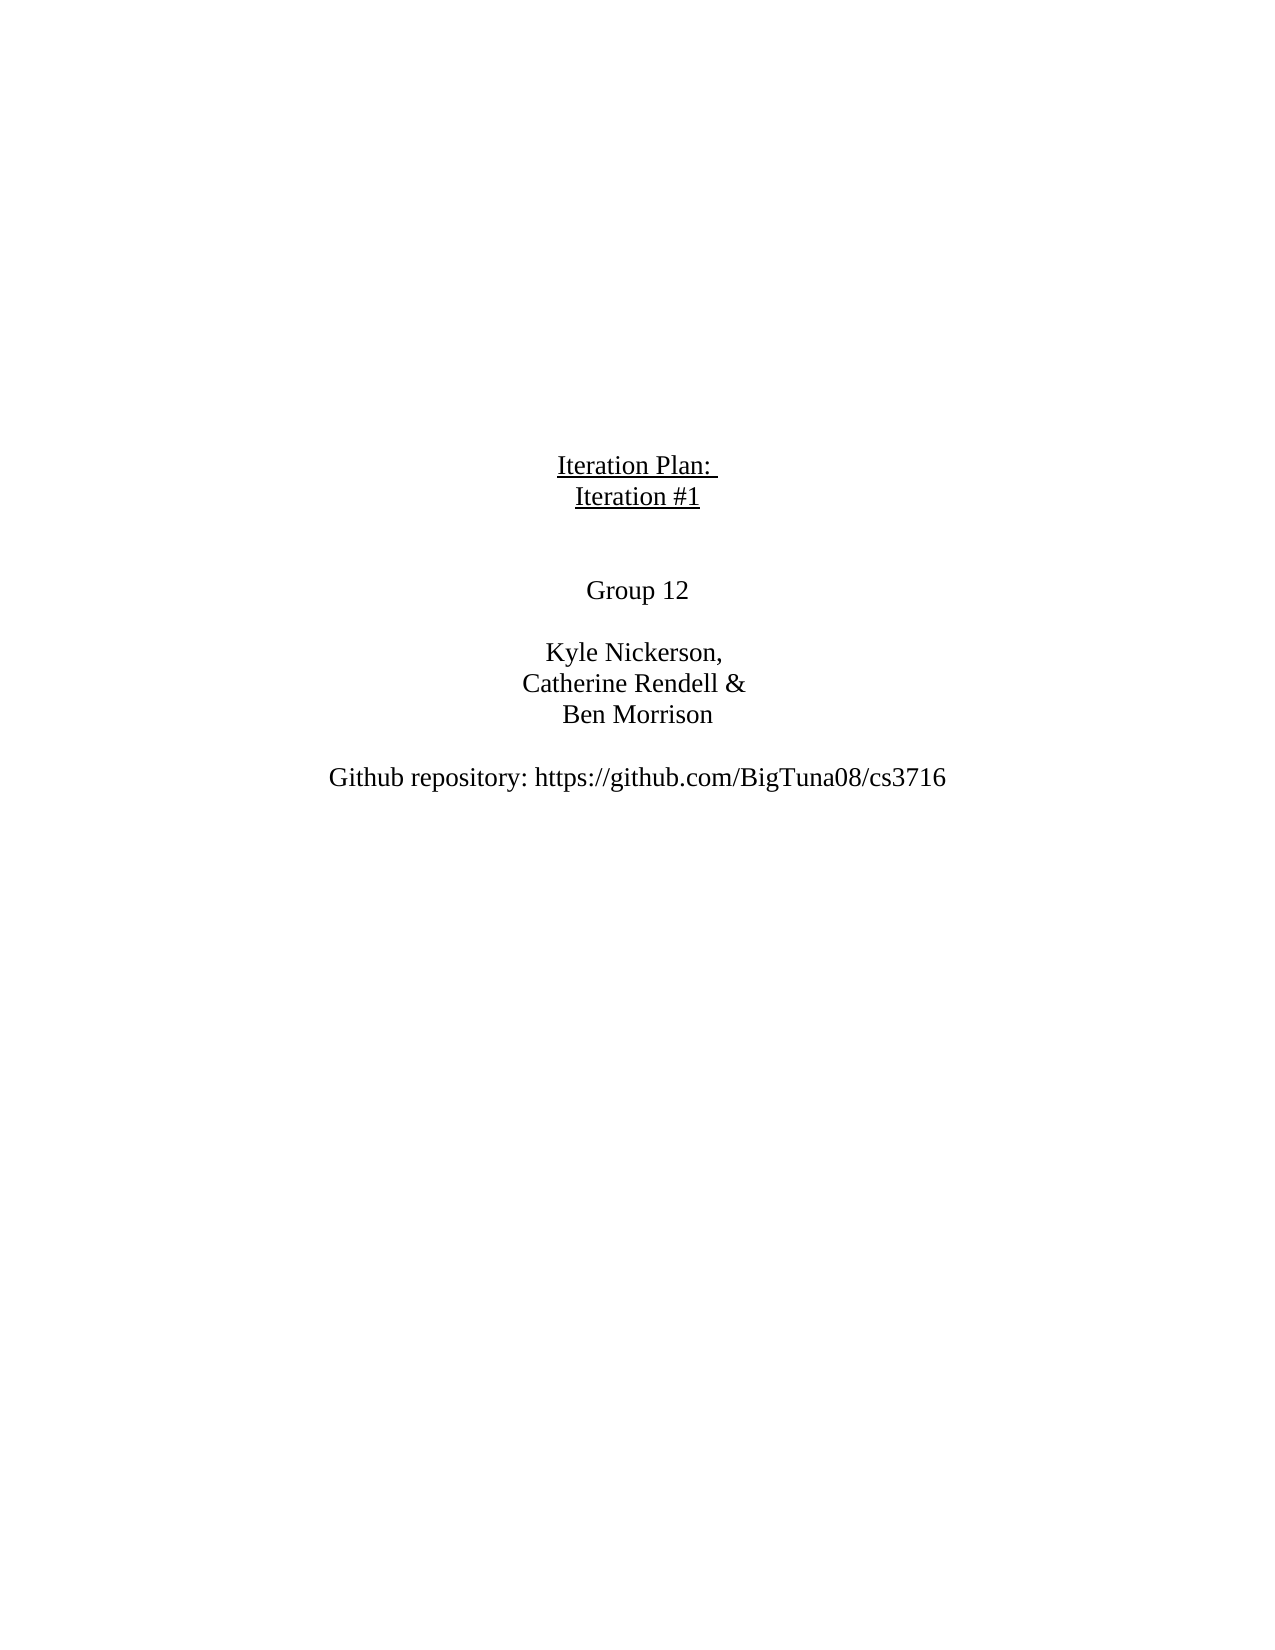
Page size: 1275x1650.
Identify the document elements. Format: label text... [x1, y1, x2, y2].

text Ben Morrison [118, 698, 1157, 729]
text Iteration Plan: [118, 449, 1157, 480]
text Group 12 [118, 574, 1157, 605]
text Kyle Nickerson, [118, 636, 1157, 667]
text Github repository: https://github.com/BigTuna08/cs3716 [118, 761, 1157, 792]
text Catherine Rendell & [118, 667, 1157, 698]
text Iteration #1 [118, 480, 1157, 511]
